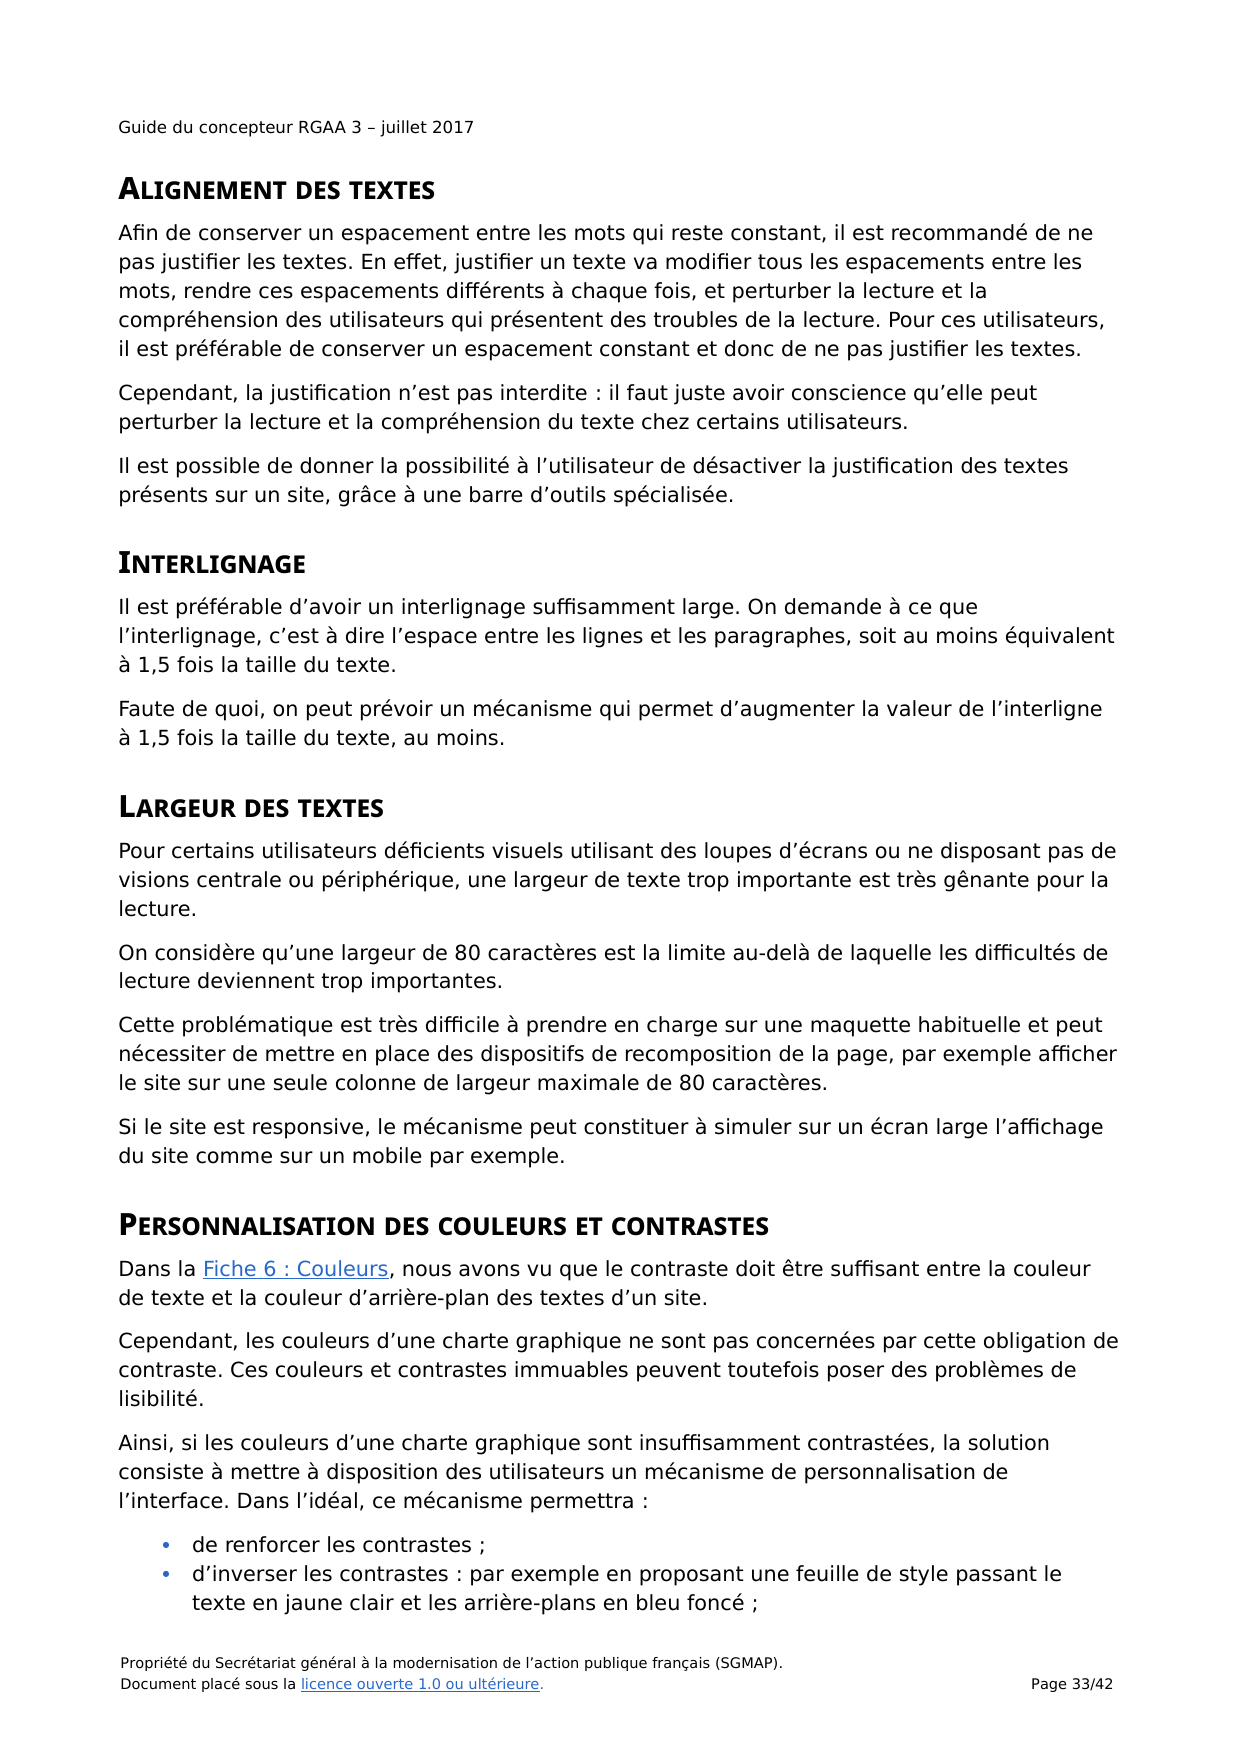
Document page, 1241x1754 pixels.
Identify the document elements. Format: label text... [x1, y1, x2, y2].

text Faute de quoi, on peut prévoir un mécanisme qui permet d’augmenter la valeur de l’interligne à 1,5 fois la taille du texte, au moins. [118, 697, 1122, 751]
text On considère qu’une largeur de 80 caractères est la limite au-delà de laquelle les difficultés de lecture deviennent trop importantes. [118, 941, 1122, 994]
text Cette problématique est très difficile à prendre en charge sur une maquette habituelle et peut nécessiter de mettre en place des dispositifs de recomposition de la page, par exemple afficher le site sur une seule colonne de largeur maximale de 80 caractères. [118, 1013, 1122, 1096]
text Cependant, la justification n’est pas interdite : il faut juste avoir conscience qu’elle peut perturber la lecture et la compréhension du texte chez certains utilisateurs. [118, 381, 1122, 434]
text Afin de conserver un espacement entre les mots qui reste constant, il est recommandé de ne pas justifier les textes. En effet, justifier un texte va modifier tous les espacements entre les mots, rendre ces espacements différents à chaque fois, et perturber la lecture et la compréhension des utilisateurs qui présentent des troubles de la lecture. Pour ces utilisateurs, il est préférable de conserver un espacement constant et donc de ne pas justifier les textes. [118, 221, 1122, 362]
text Dans la Fiche 6 : Couleurs, nous avons vu que le contraste doit être suffisant entre la couleur de texte et la couleur d’arrière-plan des textes d’un site. [118, 1257, 1122, 1310]
text Pour certains utilisateurs déficients visuels utilisant des loupes d’écrans ou ne disposant pas de visions centrale ou périphérique, une largeur de texte trop importante est très gênante pour la lecture. [118, 839, 1122, 921]
list de renforcer les contrastes ; [162, 1533, 1122, 1557]
text Il est préférable d’avoir un interlignage suffisamment large. On demande à ce que l’interlignage, c’est à dire l’espace entre les lignes et les paragraphes, soit au moins équivalent à 1,5 fois la taille du texte. [118, 595, 1122, 678]
text Ainsi, si les couleurs d’une charte graphique sont insuffisamment contrastées, la solution consiste à mettre à disposition des utilisateurs un mécanisme de personnalisation de l’interface. Dans l’idéal, ce mécanisme permettra : [118, 1431, 1122, 1513]
text Cependant, les couleurs d’une charte graphique ne sont pas concernées par cette obligation de contraste. Ces couleurs et contrastes immuables peuvent toutefois poser des problèmes de lisibilité. [118, 1329, 1122, 1412]
subtitle Largeur des textes [118, 784, 1122, 826]
list d’inverser les contrastes : par exemple en proposant une feuille de style passant le texte en jaune clair et les arrière-plans en bleu foncé ; [162, 1562, 1122, 1615]
subtitle Personnalisation des couleurs et contrastes [118, 1202, 1122, 1244]
text Si le site est responsive, le mécanisme peut constituer à simuler sur un écran large l’affichage du site comme sur un mobile par exemple. [118, 1115, 1122, 1168]
text Il est possible de donner la possibilité à l’utilisateur de désactiver la justification des textes présents sur un site, grâce à une barre d’outils spécialisée. [118, 454, 1122, 507]
subtitle Interlignage [118, 541, 1122, 583]
subtitle Alignement des textes [118, 167, 1122, 209]
